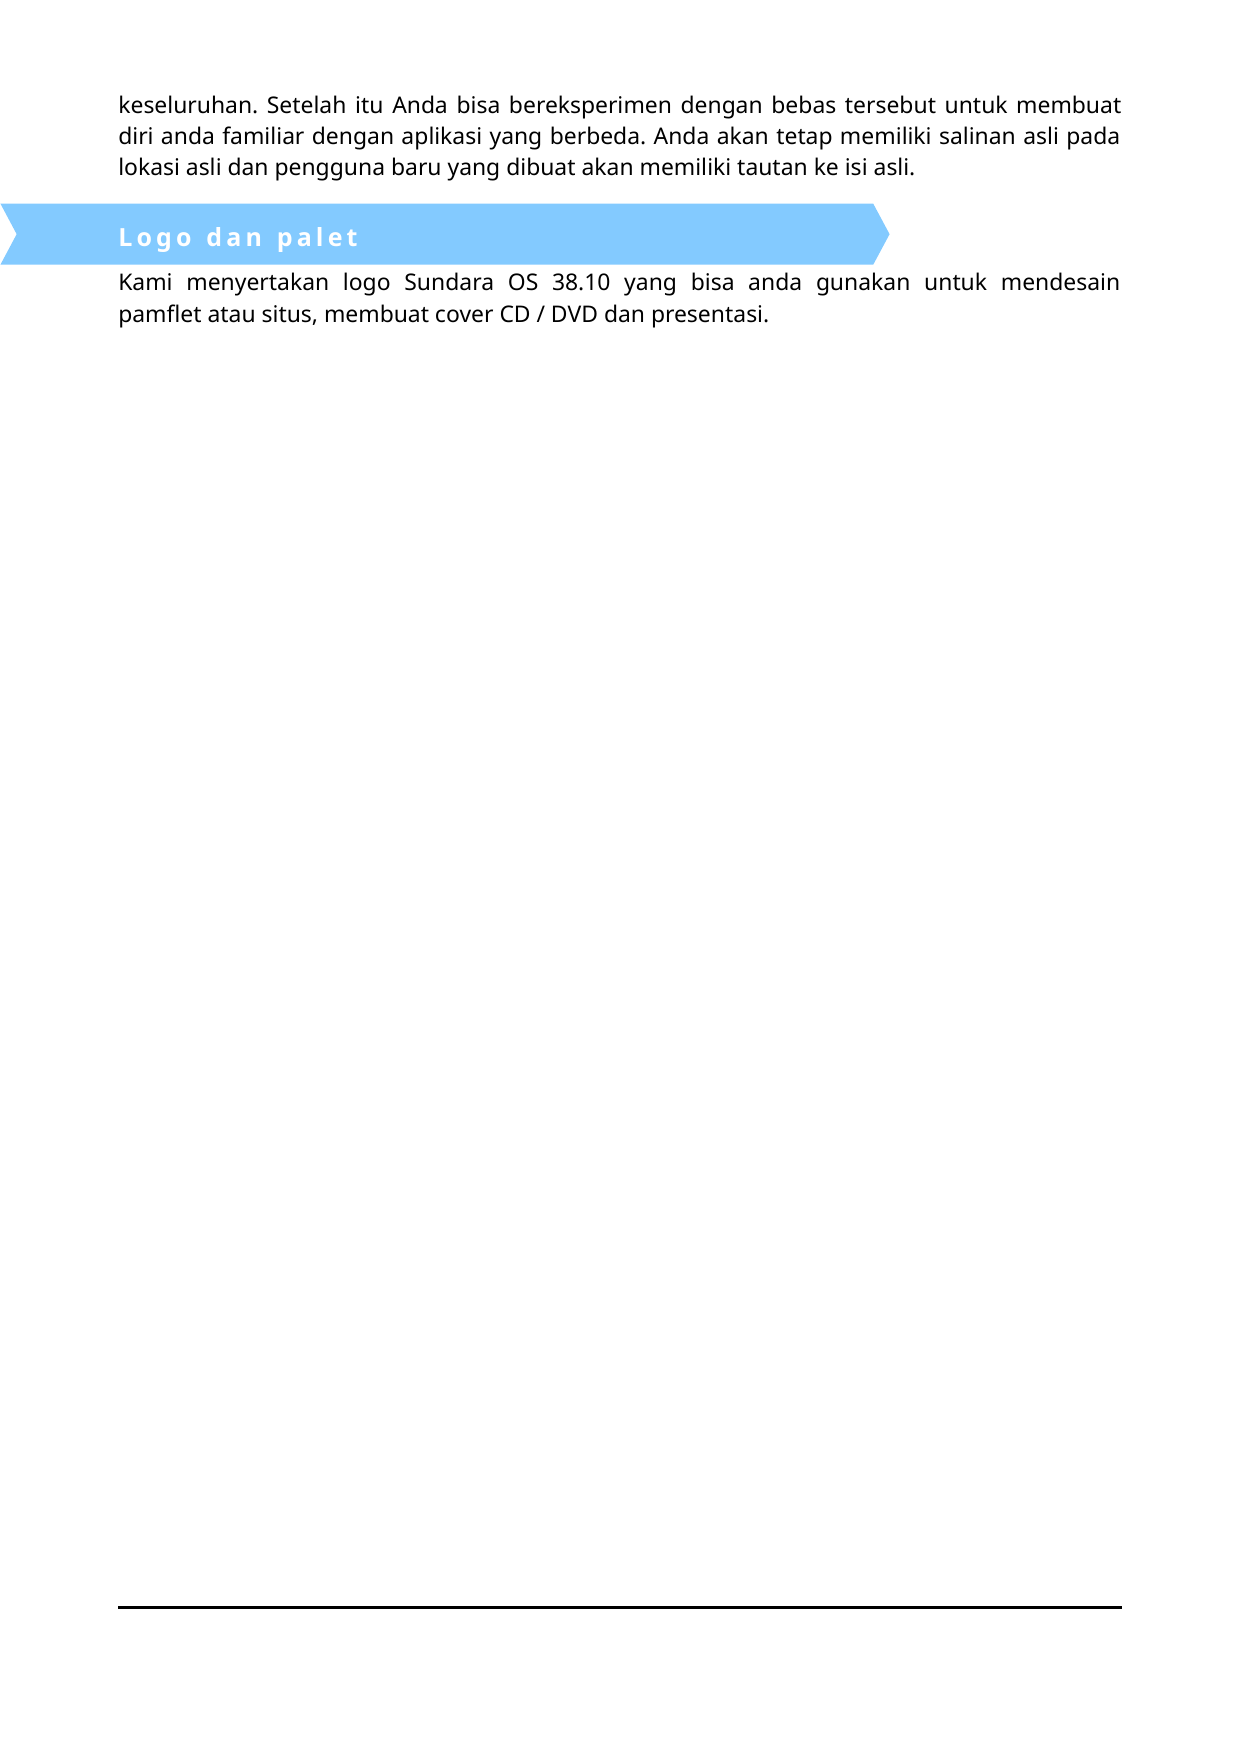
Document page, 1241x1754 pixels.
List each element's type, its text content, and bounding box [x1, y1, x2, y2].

text Kami menyertakan logo Sundara OS 38.10 yang bisa anda gunakan untuk mendesain pamflet atau situs, membuat cover CD / DVD dan presentasi. [118, 266, 1122, 329]
subtitle Logo dan palet [880, 220, 1122, 254]
text keseluruhan. Setelah itu Anda bisa bereksperimen dengan bebas tersebut untuk membuat diri anda familiar dengan aplikasi yang berbeda. Anda akan tetap memiliki salinan asli pada lokasi asli dan pengguna baru yang dibuat akan memiliki tautan ke isi asli. [118, 88, 1122, 182]
